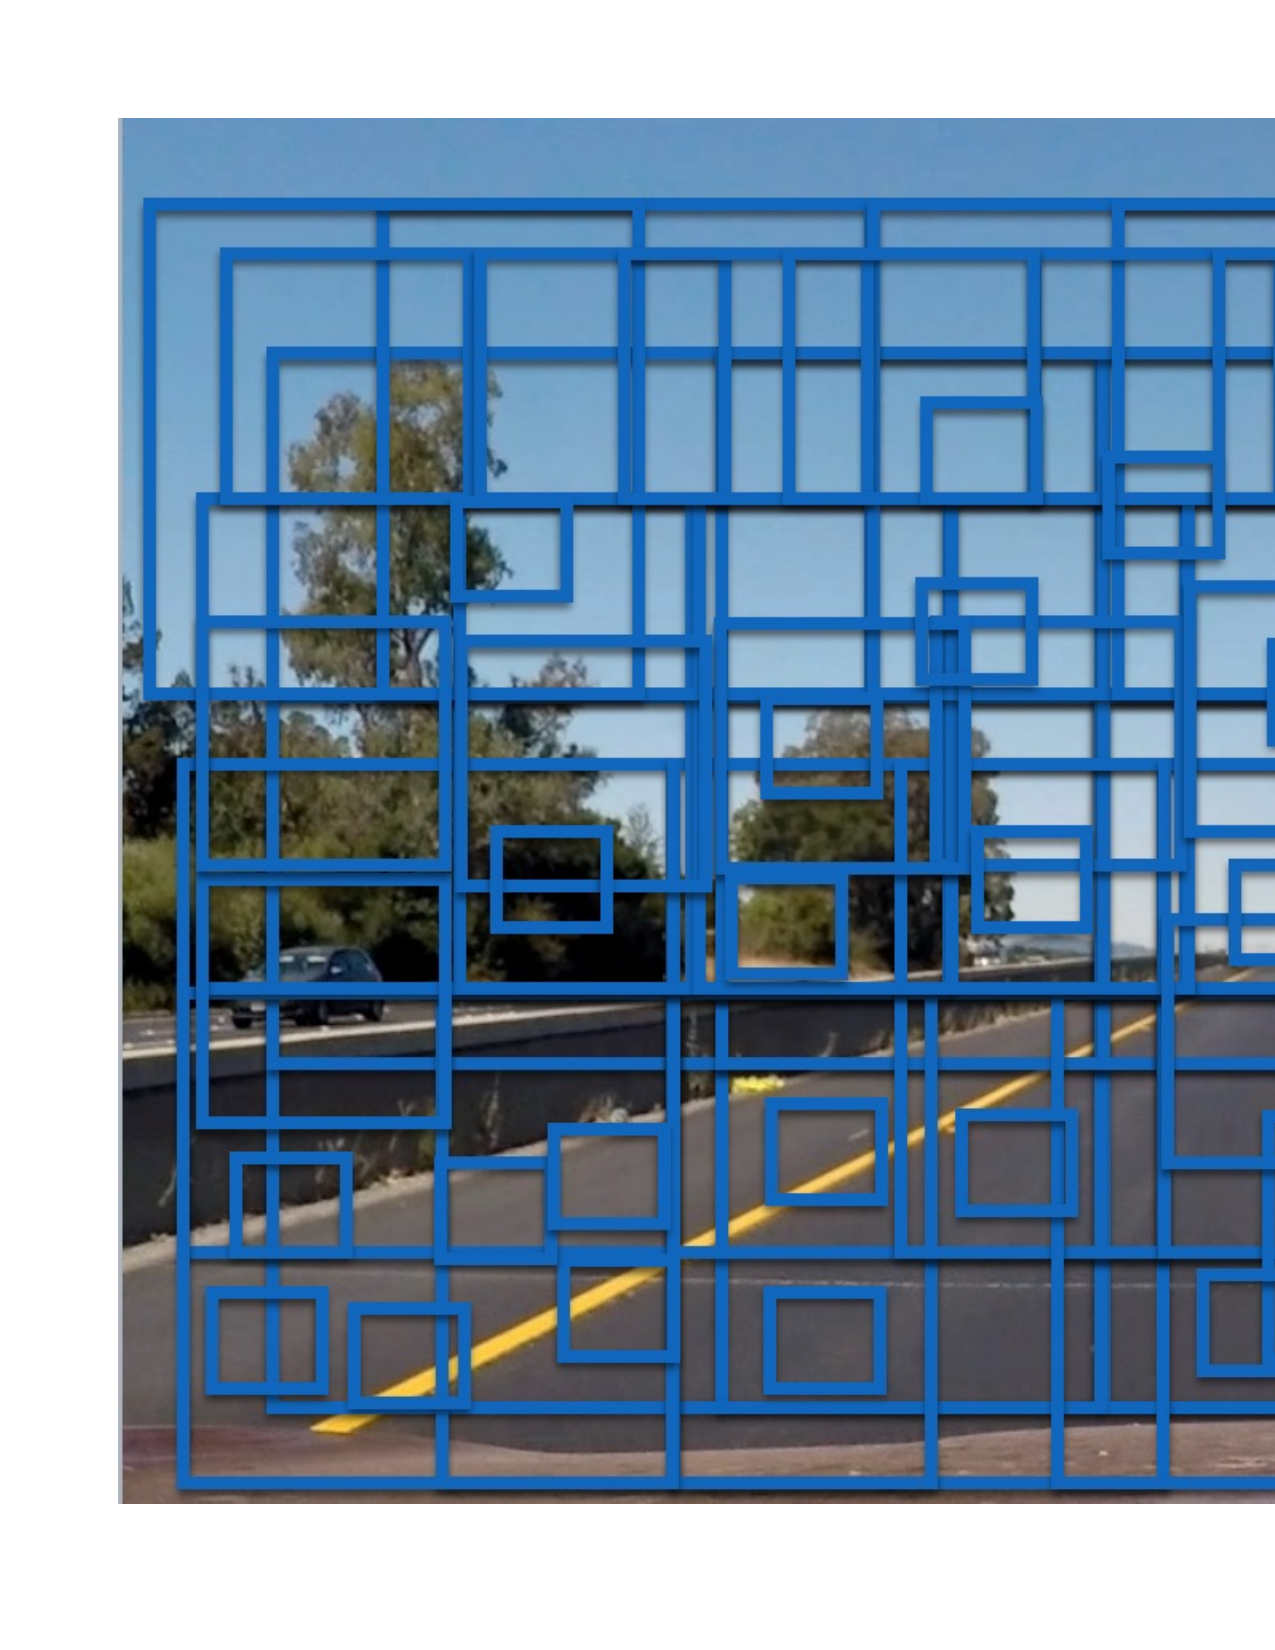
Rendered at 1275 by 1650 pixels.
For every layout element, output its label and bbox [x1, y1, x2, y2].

picture [118, 118, 1275, 1504]
